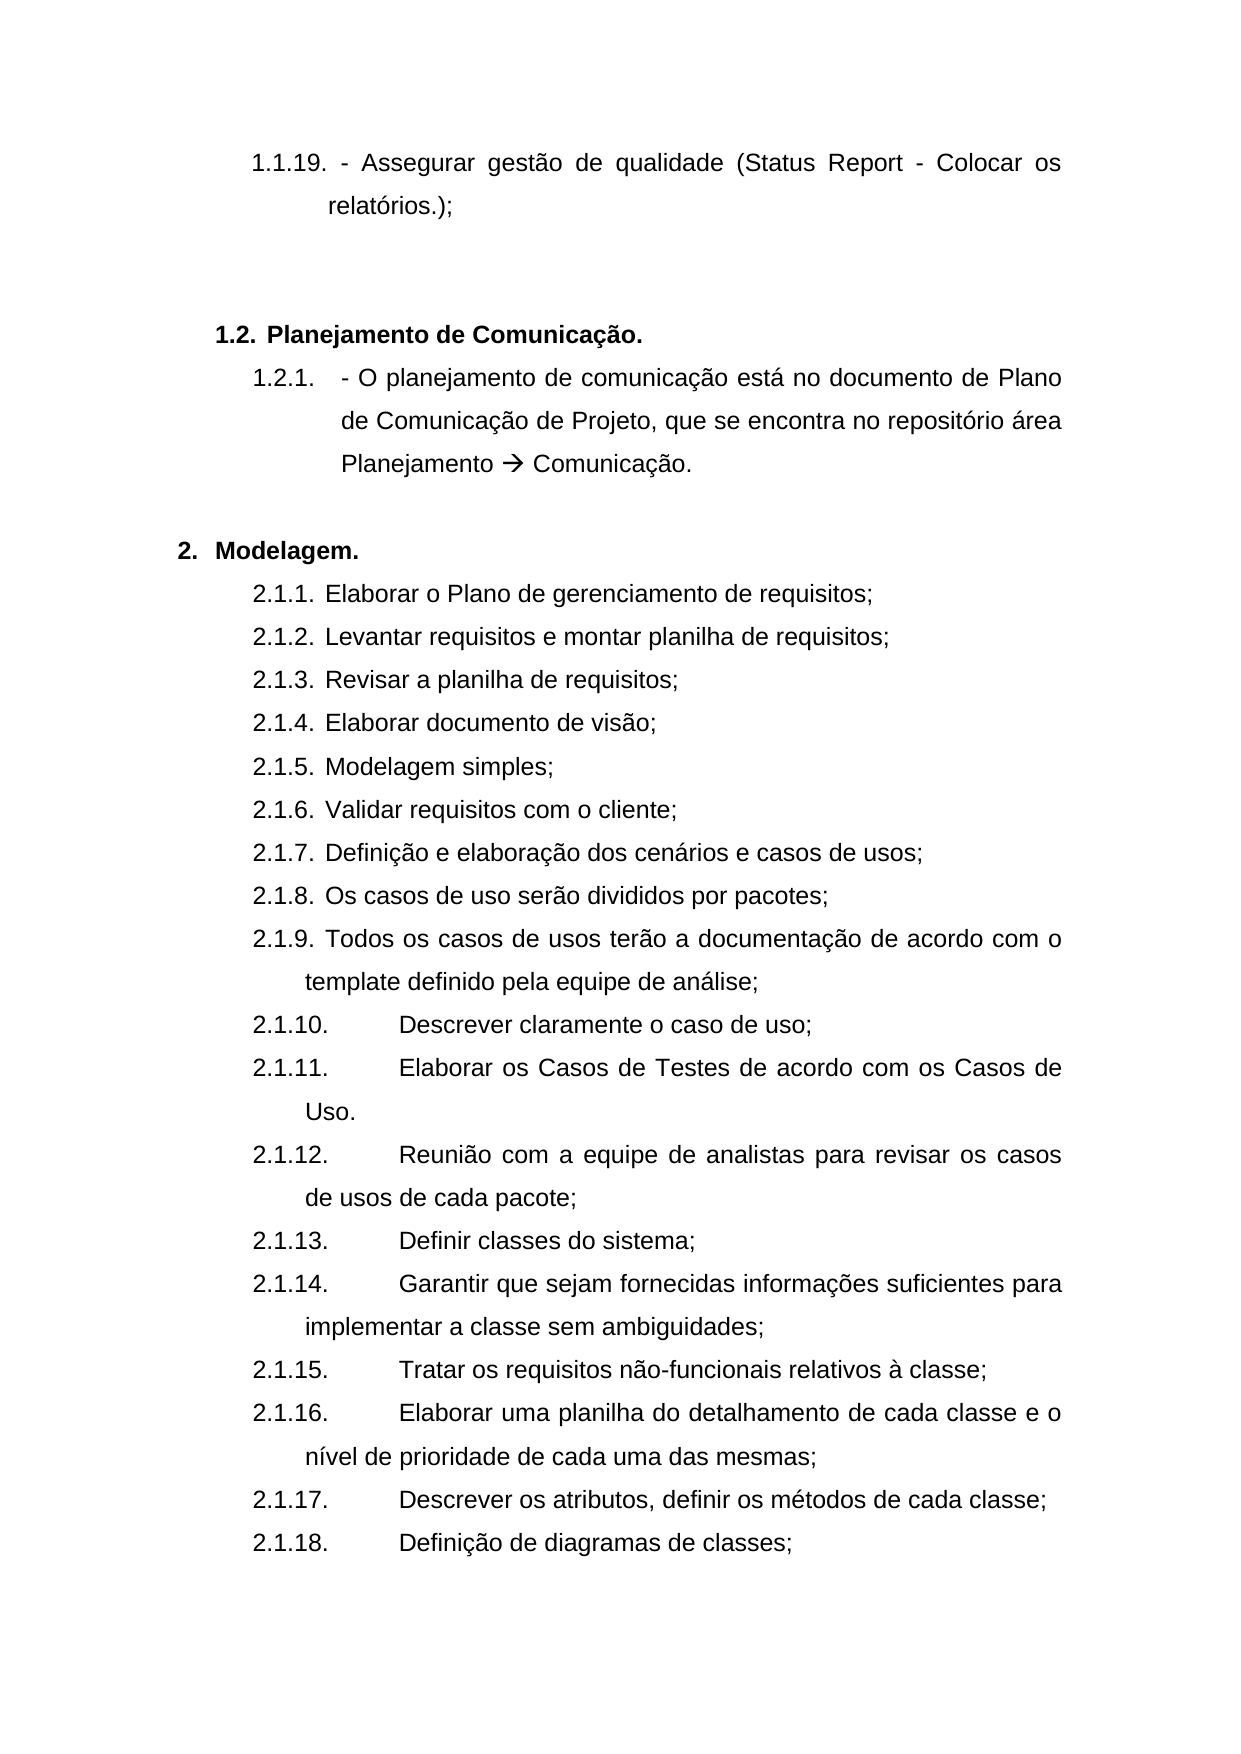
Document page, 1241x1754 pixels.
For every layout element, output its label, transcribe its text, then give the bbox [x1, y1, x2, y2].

list Descrever claramente o caso de uso; [252, 1010, 1063, 1039]
list Todos os casos de usos terão a documentação de acordo com o template definido pela equipe de análise; [252, 924, 1063, 996]
list Modelagem simples; [252, 751, 1063, 780]
list Planejamento de Comunicação. [215, 320, 1063, 349]
list Definir classes do sistema; [252, 1226, 1063, 1254]
list Reunião com a equipe de analistas para revisar os casos de usos de cada pacote; [252, 1139, 1063, 1211]
list Elaborar o Plano de gerenciamento de requisitos; [252, 579, 1063, 608]
list Elaborar documento de visão; [252, 708, 1063, 737]
list Modelagem. [177, 536, 1063, 564]
list Os casos de uso serão divididos por pacotes; [252, 881, 1063, 909]
list Validar requisitos com o cliente; [252, 794, 1063, 823]
list Levantar requisitos e montar planilha de requisitos; [252, 622, 1063, 651]
list Definição de diagramas de classes; [252, 1528, 1063, 1556]
list Revisar a planilha de requisitos; [252, 665, 1063, 694]
list Elaborar uma planilha do detalhamento de cada classe e o nível de prioridade de cada uma das mesmas; [252, 1398, 1063, 1470]
list Definição e elaboração dos cenários e casos de usos; [252, 838, 1063, 866]
list Elaborar os Casos de Testes de acordo com os Casos de Uso. [252, 1053, 1063, 1125]
list ­- Assegurar gestão de qualidade (Status Report - Colocar os relatórios.); [251, 148, 1063, 219]
list Tratar os requisitos não-funcionais relativos à classe; [252, 1355, 1063, 1384]
list - O planejamento de comunicação está no documento de Plano de Comunicação de Projeto, que se encontra no repositório área Planejamento  Comunicação. [252, 363, 1063, 478]
list Garantir que sejam fornecidas informações suficientes para implementar a classe sem ambiguidades; [252, 1269, 1063, 1341]
list Descrever os atributos, definir os métodos de cada classe; [252, 1484, 1063, 1513]
